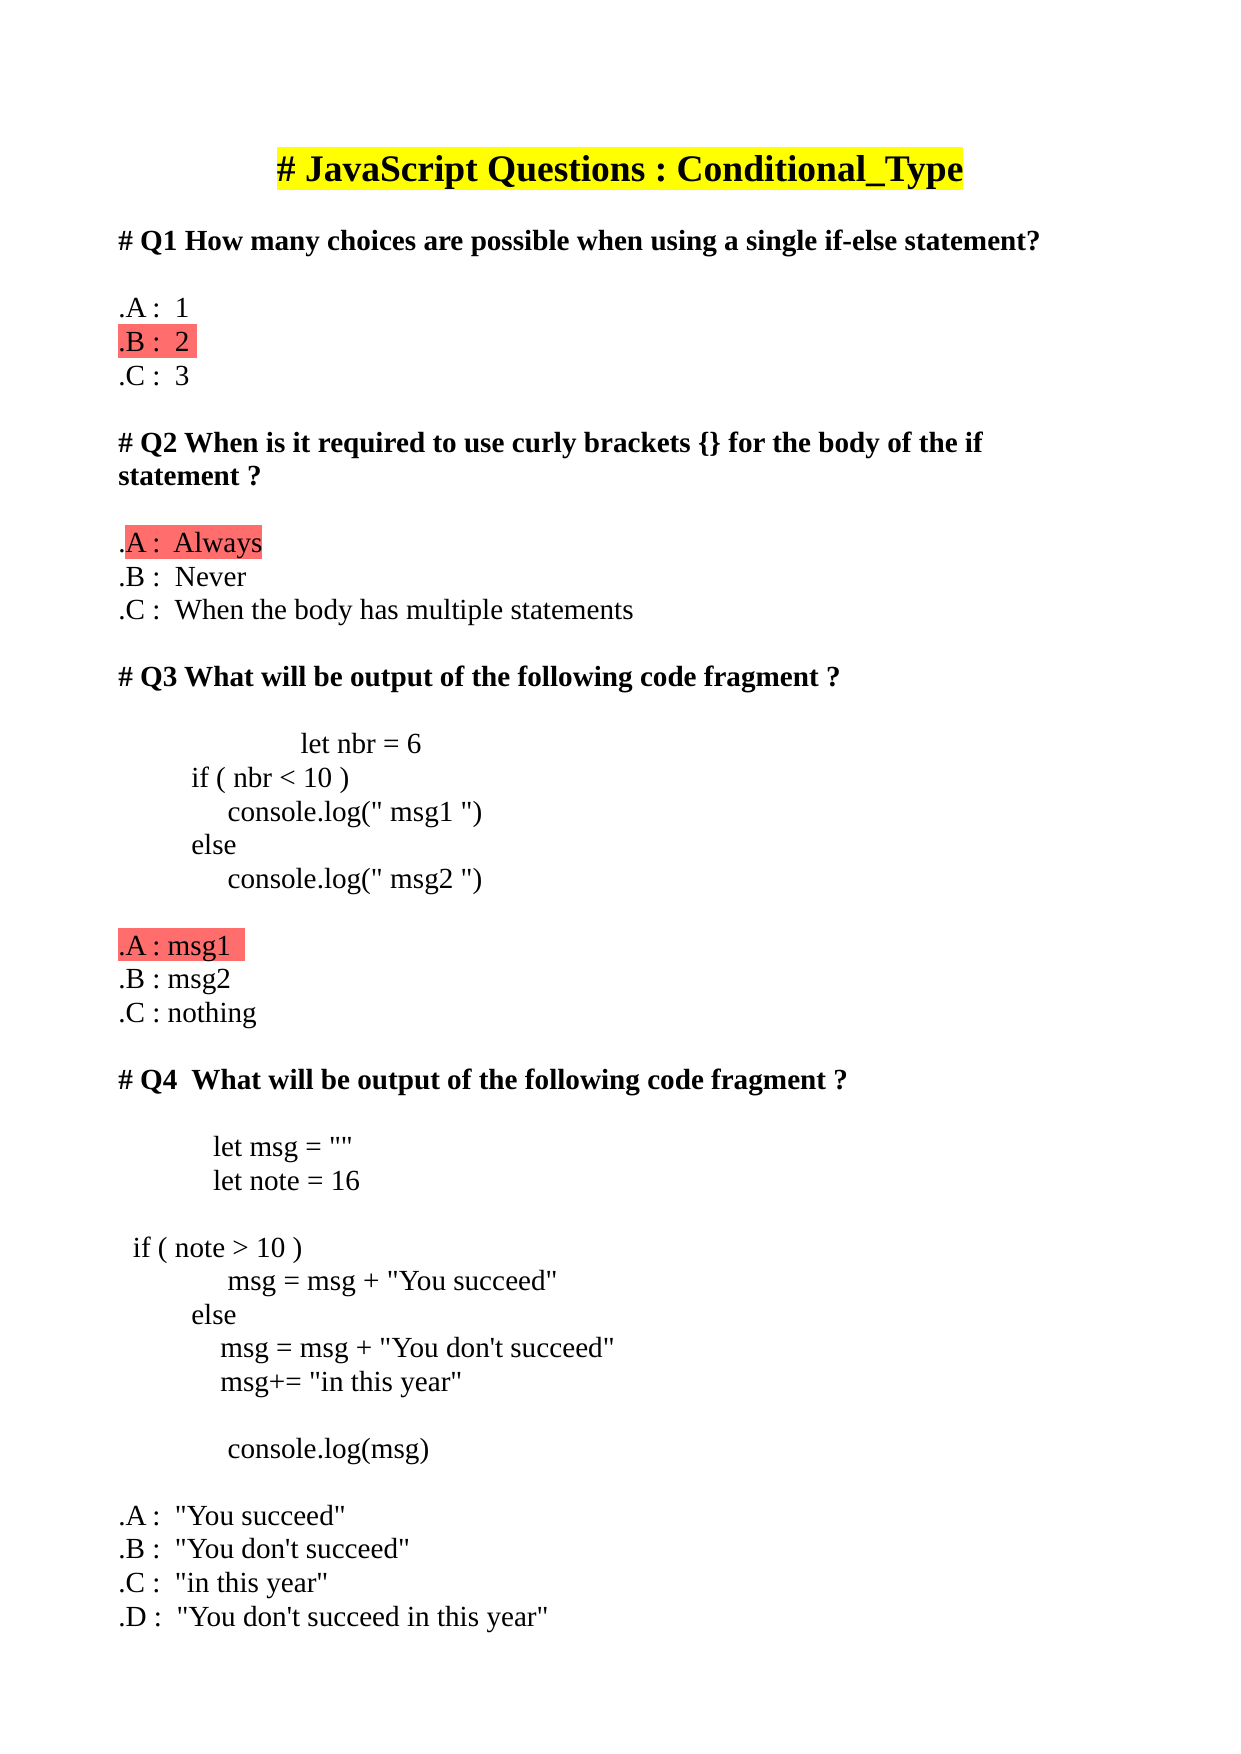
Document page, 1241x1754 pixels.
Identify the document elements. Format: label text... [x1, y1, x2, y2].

text msg+= "in this year" [118, 1364, 1122, 1397]
text console.log(" msg1 ") [118, 794, 1122, 827]
text msg = msg + "You succeed" [118, 1263, 1122, 1297]
text let nbr = 6 [118, 727, 1122, 760]
text .C : nothing [118, 995, 1122, 1028]
text .A : Always [118, 525, 1122, 559]
text let note = 16 [118, 1163, 1122, 1196]
text .B : Never [118, 559, 1122, 592]
text .C : 3 [118, 358, 1122, 391]
text if ( nbr < 10 ) [118, 760, 1122, 794]
text # Q3 What will be output of the following code fragment ? [118, 659, 1122, 693]
text let msg = "" [118, 1129, 1122, 1163]
text .B : msg2 [118, 961, 1122, 995]
text # Q1 How many choices are possible when using a single if-else statement? [118, 223, 1122, 257]
text # JavaScript Questions : Conditional_Type [118, 147, 1122, 190]
text .B : 2 [118, 324, 1122, 358]
text # Q4 What will be output of the following code fragment ? [118, 1062, 1122, 1096]
text console.log(" msg2 ") [118, 861, 1122, 894]
text .A : 1 [118, 291, 1122, 324]
text .A : msg1 [118, 928, 1122, 961]
text else [118, 1297, 1122, 1330]
text else [118, 827, 1122, 861]
text .C : "in this year" [118, 1565, 1122, 1599]
text .C : When the body has multiple statements [118, 592, 1122, 626]
text msg = msg + "You don't succeed" [118, 1330, 1122, 1364]
text .B : "You don't succeed" [118, 1532, 1122, 1565]
text .A : "You succeed" [118, 1498, 1122, 1532]
text # Q2 When is it required to use curly brackets {} for the body of the if statement ? [118, 425, 1122, 492]
text console.log(msg) [118, 1431, 1122, 1464]
text if ( note > 10 ) [118, 1230, 1122, 1263]
text .D : "You don't succeed in this year" [118, 1599, 1122, 1632]
